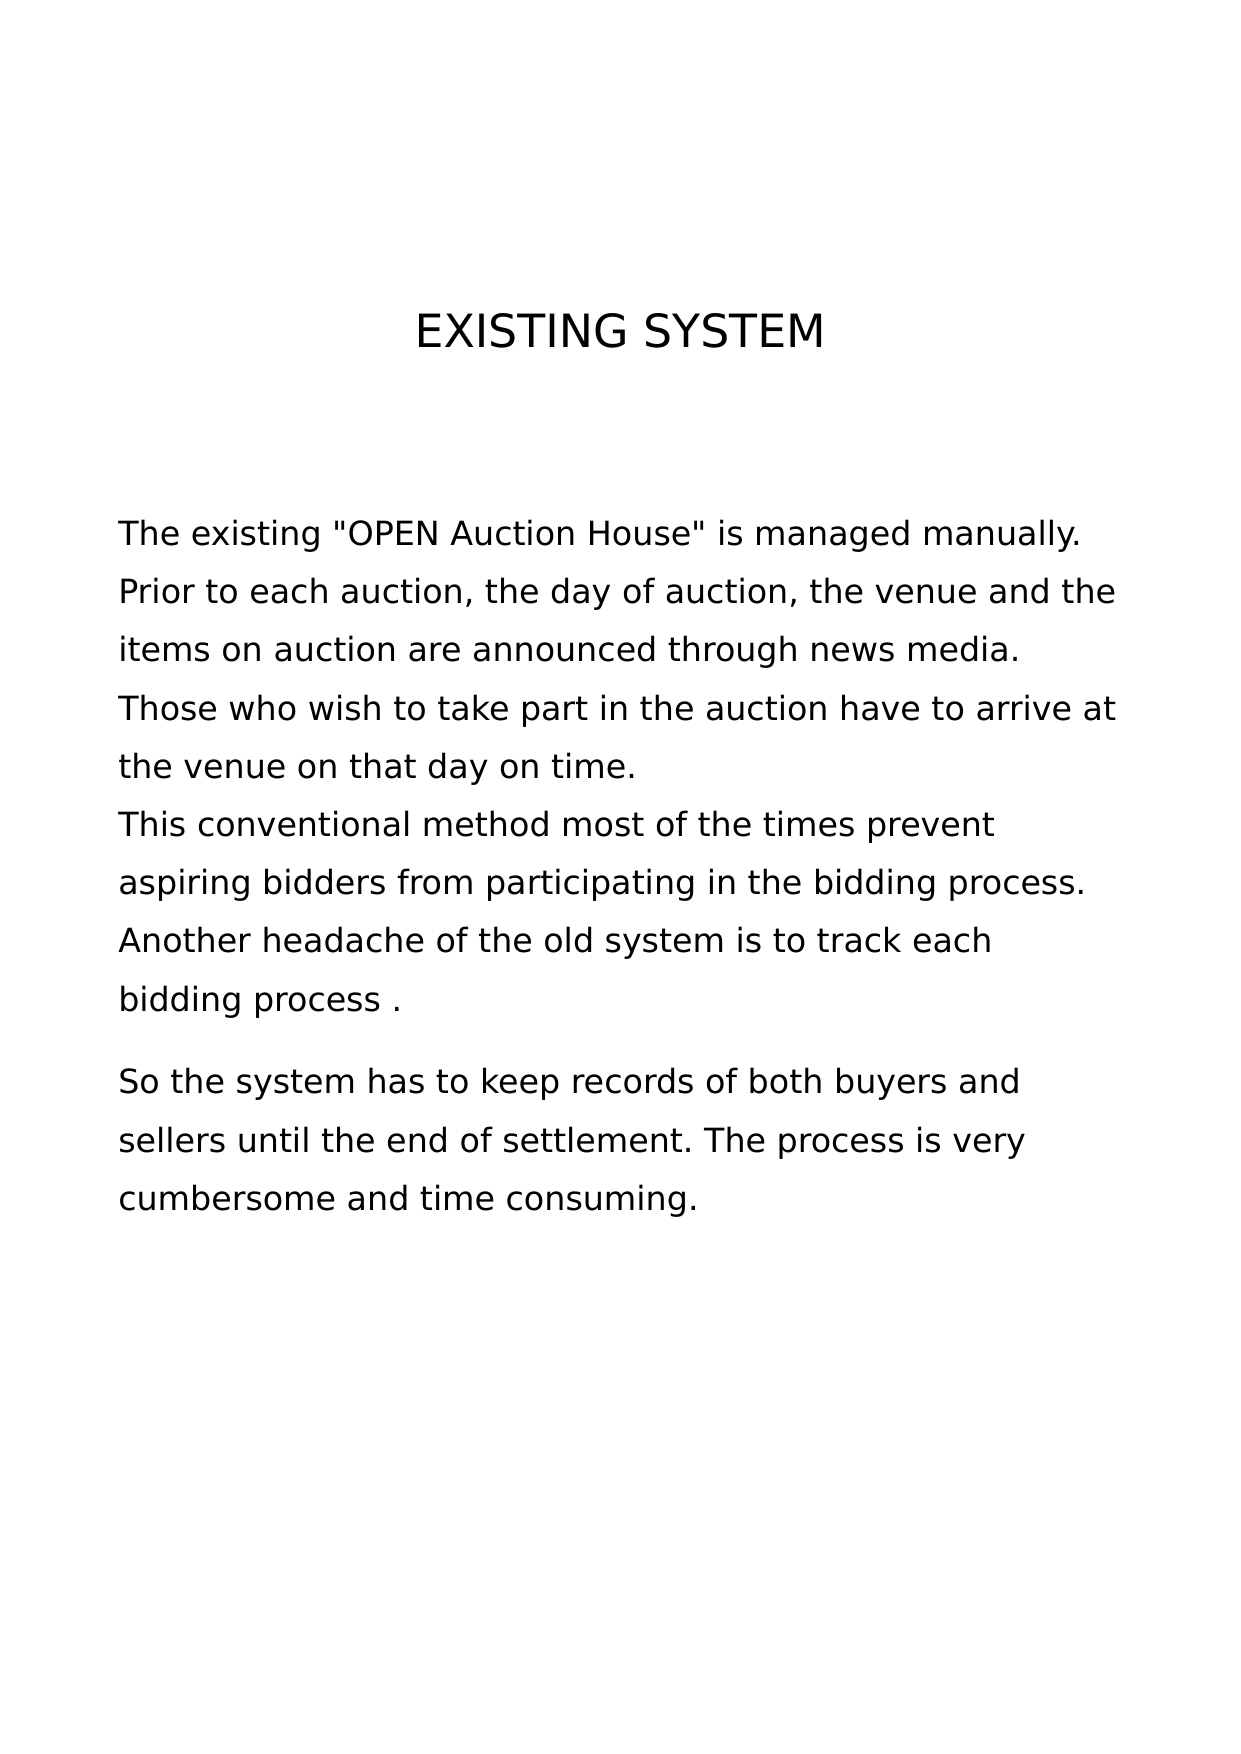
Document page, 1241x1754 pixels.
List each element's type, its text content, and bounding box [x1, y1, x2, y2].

text The existing "OPEN Auction House" is managed manually. Prior to each auction, the day of auction, the venue and the items on auction are announced through news media. Those who wish to take part in the auction have to arrive at the venue on that day on time. This conventional method most of the times prevent aspiring bidders from participating in the bidding process. Another headache of the old system is to track each bidding process . [118, 514, 1122, 1019]
text EXISTING SYSTEM [118, 305, 1122, 359]
text So the system has to keep records of both buyers and sellers until the end of settlement. The process is very cumbersome and time consuming. [118, 1063, 1122, 1218]
